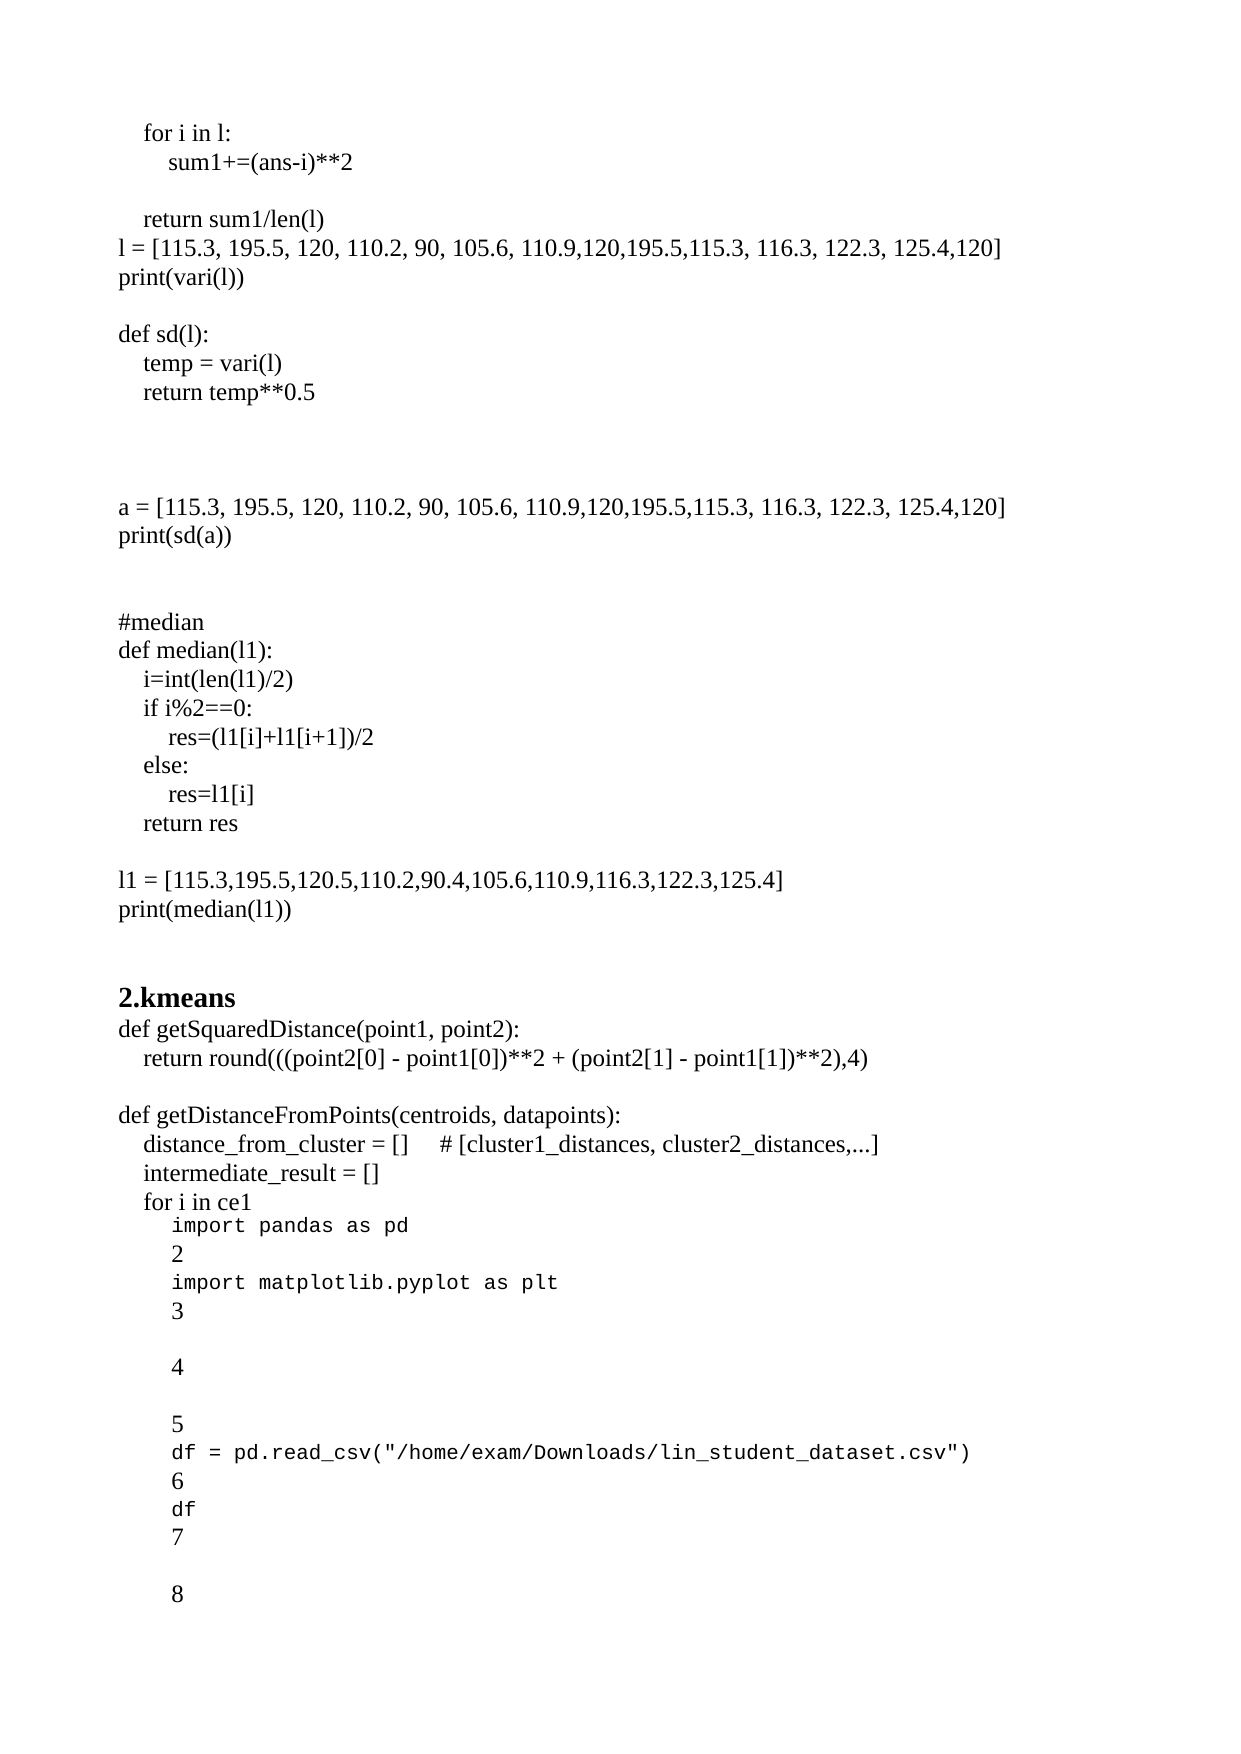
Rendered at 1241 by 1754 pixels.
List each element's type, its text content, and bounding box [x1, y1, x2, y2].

text 3 [171, 1296, 1122, 1324]
text 2 [171, 1239, 1122, 1268]
text ​ [171, 1612, 1122, 1636]
text distance_from_cluster = [] # [cluster1_distances, cluster2_distances,...] [118, 1129, 1122, 1158]
text def getSquaredDistance(point1, point2): [118, 1014, 1122, 1043]
text def sd(l): [118, 319, 1122, 348]
text 6 [171, 1466, 1122, 1494]
text temp = vari(l) [118, 348, 1122, 377]
text def median(l1): [118, 636, 1122, 664]
text import pandas as pd [171, 1215, 1122, 1239]
text ​ [171, 1329, 1122, 1352]
text 7 [171, 1522, 1122, 1551]
text return sum1/len(l) [118, 204, 1122, 233]
text ​ [171, 1385, 1122, 1409]
text l1 = [115.3,195.5,120.5,110.2,90.4,105.6,110.9,116.3,122.3,125.4] [118, 866, 1122, 894]
text print(sd(a)) [118, 521, 1122, 549]
text a = [115.3, 195.5, 120, 110.2, 90, 105.6, 110.9,120,195.5,115.3, 116.3, 122.3, 125.4,120] [118, 492, 1122, 521]
text 4 [171, 1352, 1122, 1381]
text sum1+=(ans-i)**2 [118, 147, 1122, 176]
text return res [118, 808, 1122, 837]
text #median [118, 607, 1122, 636]
text else: [118, 751, 1122, 779]
text for i in l: [118, 118, 1122, 147]
text res=(l1[i]+l1[i+1])/2 [118, 722, 1122, 751]
text print(median(l1)) [118, 894, 1122, 923]
text return round(((point2[0] - point1[0])**2 + (point2[1] - point1[1])**2),4) [118, 1043, 1122, 1072]
text intermediate_result = [] [118, 1158, 1122, 1187]
text import matplotlib.pyplot as plt [171, 1272, 1122, 1296]
text df [171, 1499, 1122, 1522]
text def getDistanceFromPoints(centroids, datapoints): [118, 1100, 1122, 1129]
text 5 [171, 1409, 1122, 1438]
text return temp**0.5 [118, 377, 1122, 406]
text l = [115.3, 195.5, 120, 110.2, 90, 105.6, 110.9,120,195.5,115.3, 116.3, 122.3, 125.4,120] [118, 233, 1122, 262]
text for i in ce1 [118, 1187, 1122, 1215]
text print(vari(l)) [118, 262, 1122, 291]
text if i%2==0: [118, 693, 1122, 722]
text ​ [171, 1555, 1122, 1579]
text res=l1[i] [118, 779, 1122, 808]
text df = pd.read_csv("/home/exam/Downloads/lin_student_dataset.csv") [171, 1442, 1122, 1466]
text 8 [171, 1579, 1122, 1608]
text i=int(len(l1)/2) [118, 664, 1122, 693]
text 2.kmeans [118, 981, 1122, 1014]
